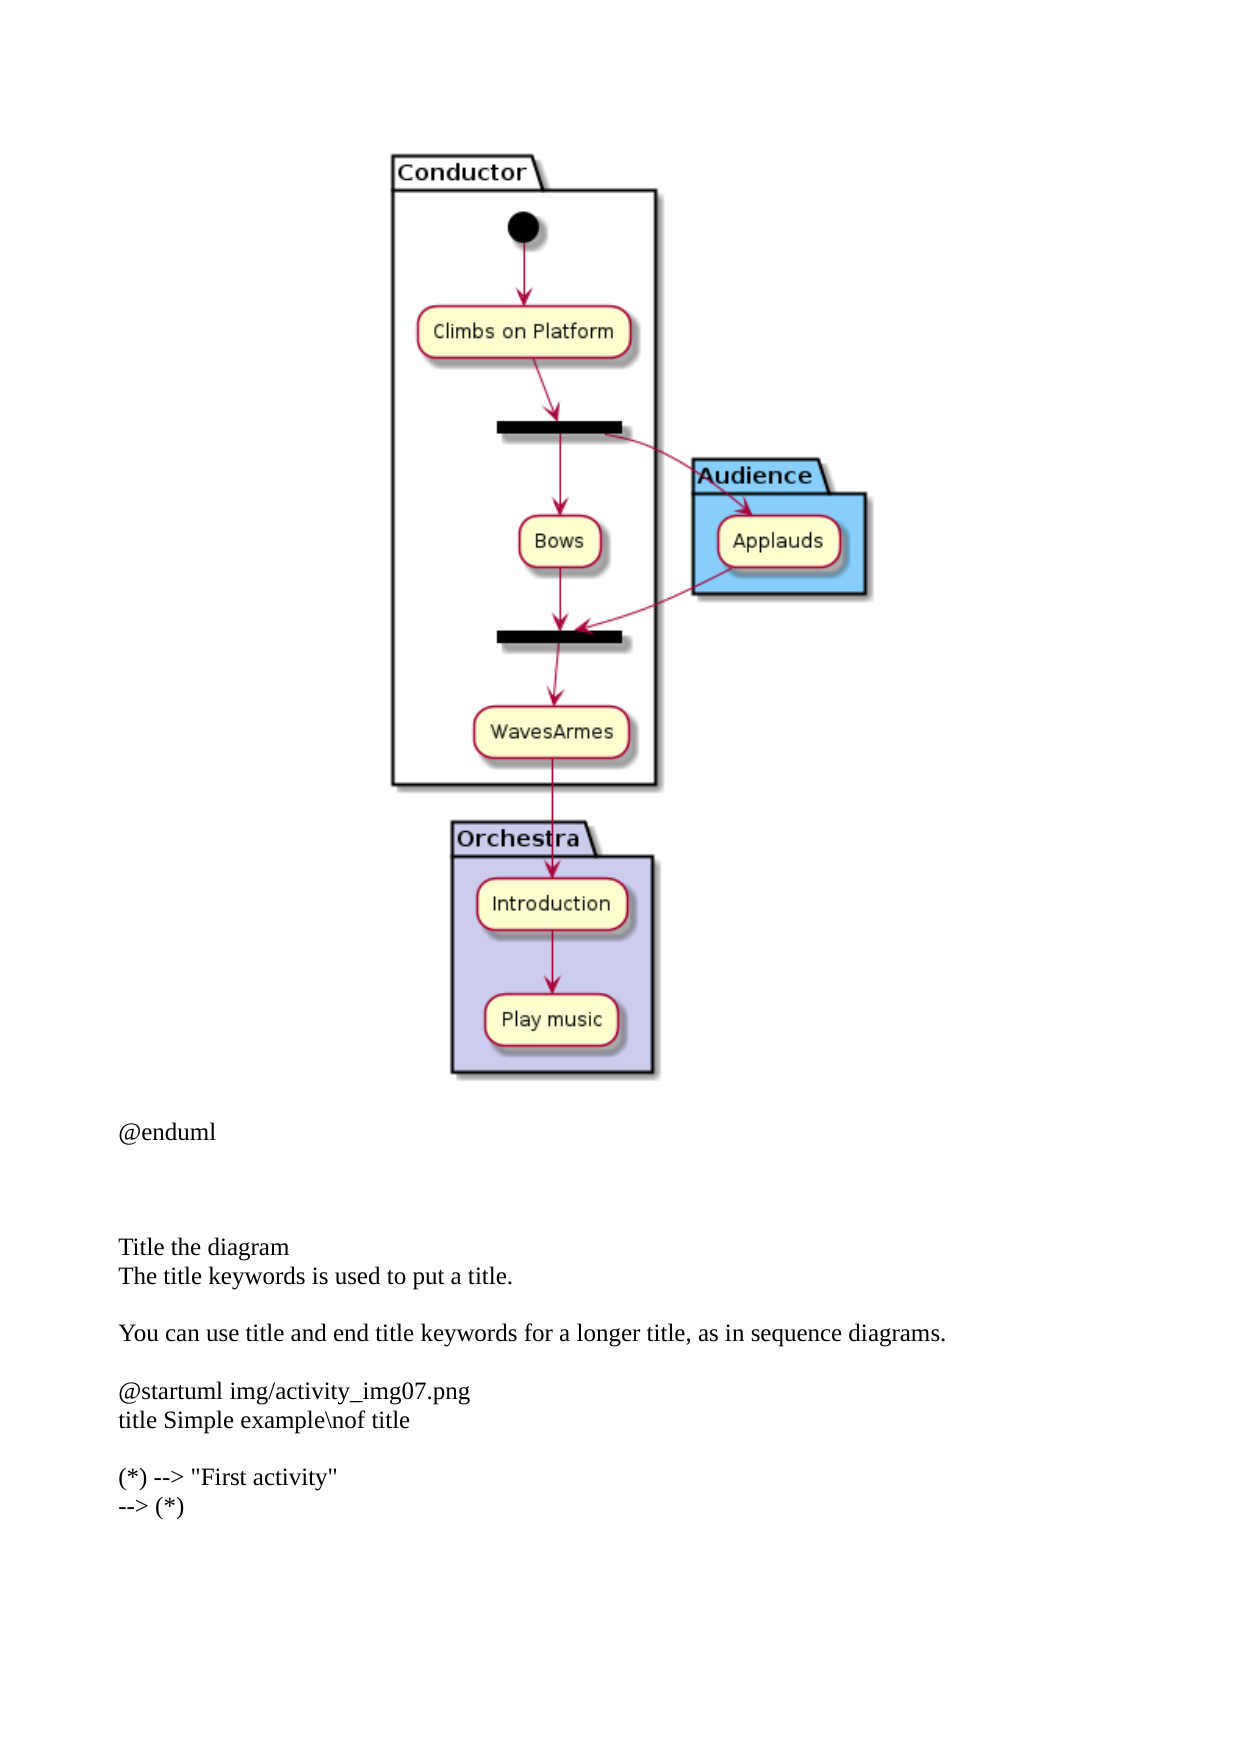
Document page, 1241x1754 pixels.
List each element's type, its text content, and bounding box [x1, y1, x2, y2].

text You can use title and end title keywords for a longer title, as in sequence diagrams. [118, 1318, 1122, 1347]
text @startuml img/activity_img07.png [118, 1376, 1122, 1405]
text title Simple example\nof title [118, 1405, 1122, 1433]
text (*) --> "First activity" [118, 1462, 1122, 1491]
text Title the diagram [118, 1232, 1122, 1261]
picture [358, 118, 882, 1089]
text --> (*) [118, 1491, 1122, 1520]
text @enduml [118, 1117, 1122, 1146]
text The title keywords is used to put a title. [118, 1261, 1122, 1290]
